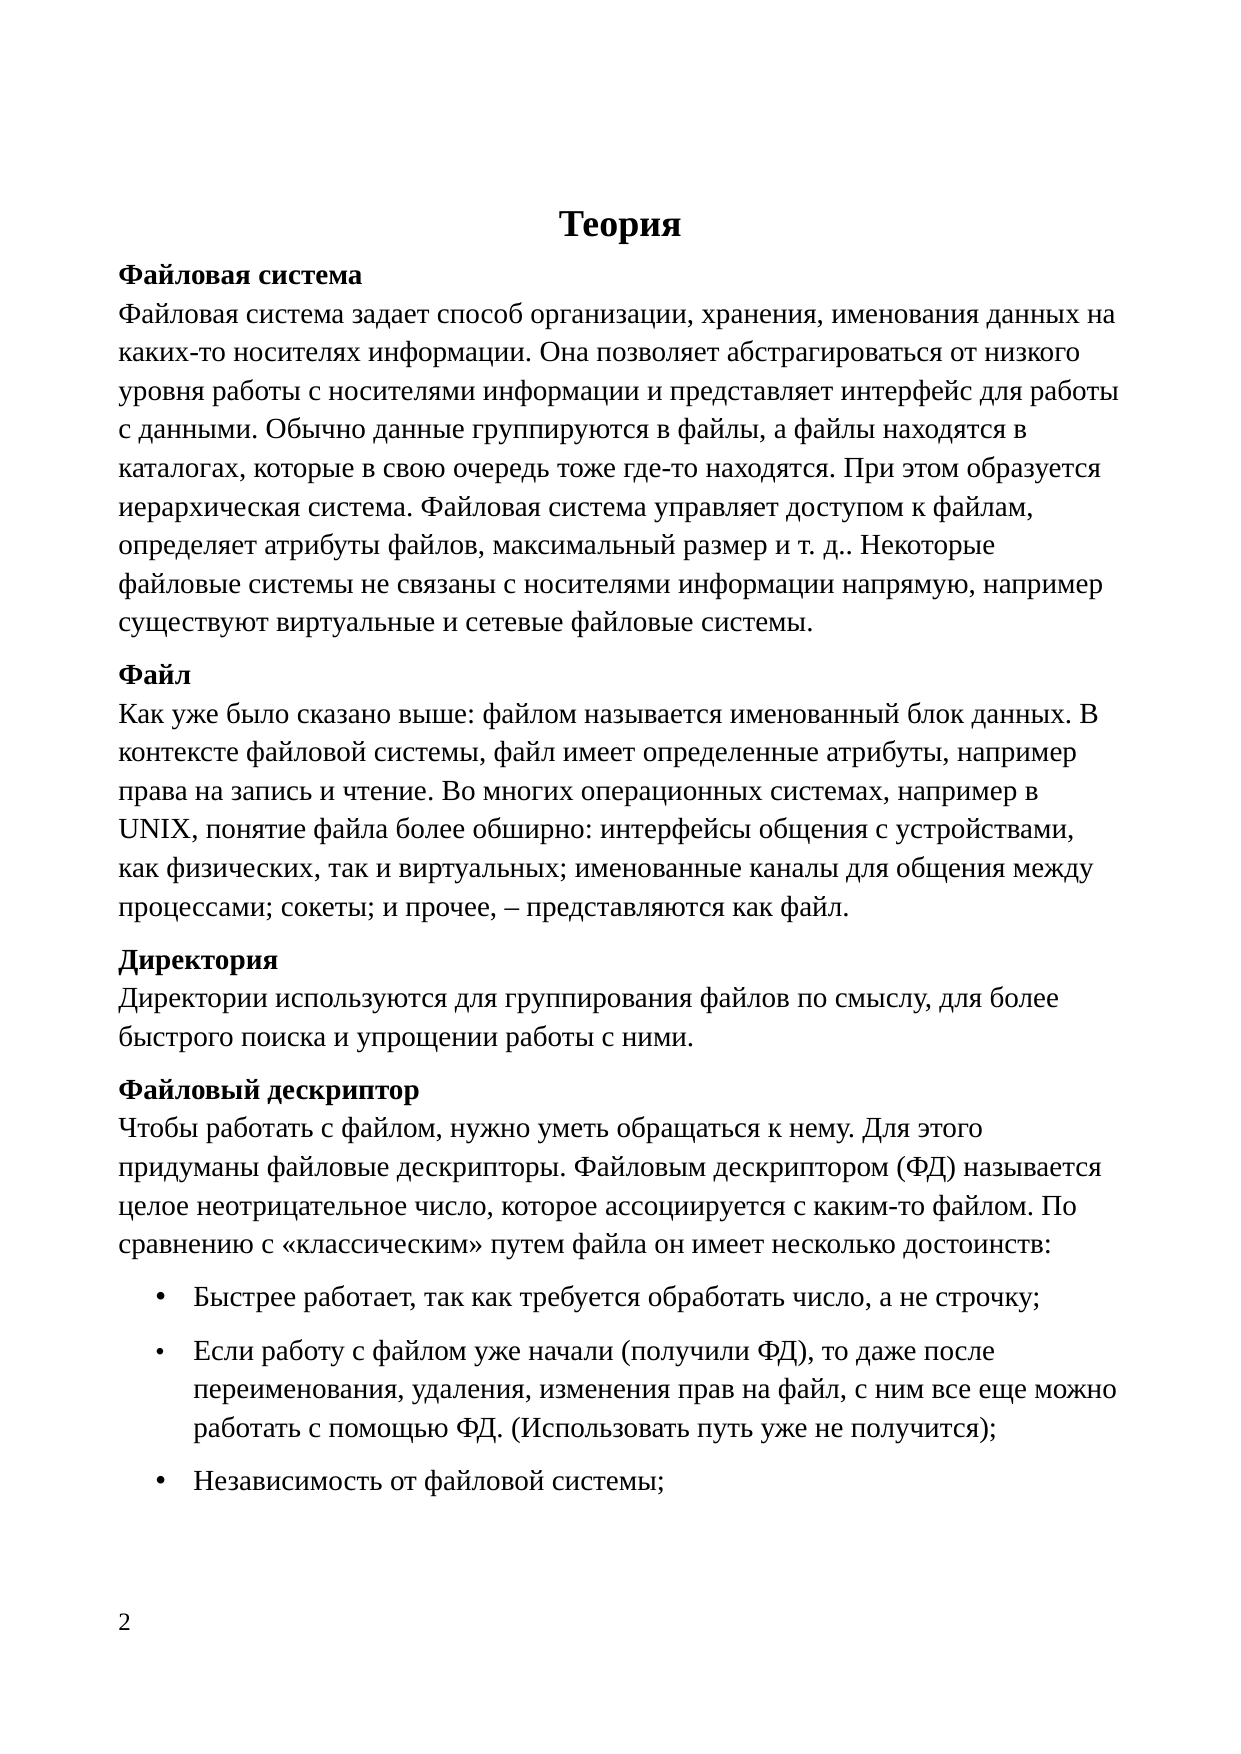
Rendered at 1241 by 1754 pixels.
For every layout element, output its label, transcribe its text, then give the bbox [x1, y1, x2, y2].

list Независимость от файловой системы; [156, 1463, 1122, 1496]
text Файловая система Файловая система задает способ организации, хранения, именования данных на каких-то носителях информации. Она позволяет абстрагироваться от низкого уровня работы с носителями информации и представляет интерфейс для работы с данными. Обычно данные группируются в файлы, а файлы находятся в каталогах, которые в свою очередь тоже где-то находятся. При этом образуется иерархическая система. Файловая система управляет доступом к файлам, определяет атрибуты файлов, максимальный размер и т. д.. Некоторые файловые системы не связаны с носителями информации напрямую, например существуют виртуальные и сетевые файловые системы. [118, 257, 1122, 638]
text Файл Как уже было сказано выше: файлом называется именованный блок данных. В контексте файловой системы, файл имеет определенные атрибуты, например права на запись и чтение. Во многих операционных системах, например в UNIX, понятие файла более обширно: интерфейсы общения с устройствами, как физических, так и виртуальных; именованные каналы для общения между процессами; сокеты; и прочее, – представляются как файл. [118, 657, 1122, 922]
list Быстрее работает, так как требуется обработать число, а не строчку; [156, 1279, 1122, 1313]
subtitle Теория [118, 201, 1122, 245]
text Директория Директории используются для группирования файлов по смыслу, для более быстрого поиска и упрощении работы с ними. [118, 942, 1122, 1052]
list Если работу с файлом уже начали (получили ФД), то даже после переименования, удаления, изменения прав на файл, с ним все еще можно работать с помощью ФД. (Использовать путь уже не получится); [156, 1333, 1122, 1443]
text Файловый дескриптор Чтобы работать с файлом, нужно уметь обращаться к нему. Для этого придуманы файловые дескрипторы. Файловым дескриптором (ФД) называется целое неотрицательное число, которое ассоциируется с каким-то файлом. По сравнению с «классическим» путем файла он имеет несколько достоинств: [118, 1072, 1122, 1260]
